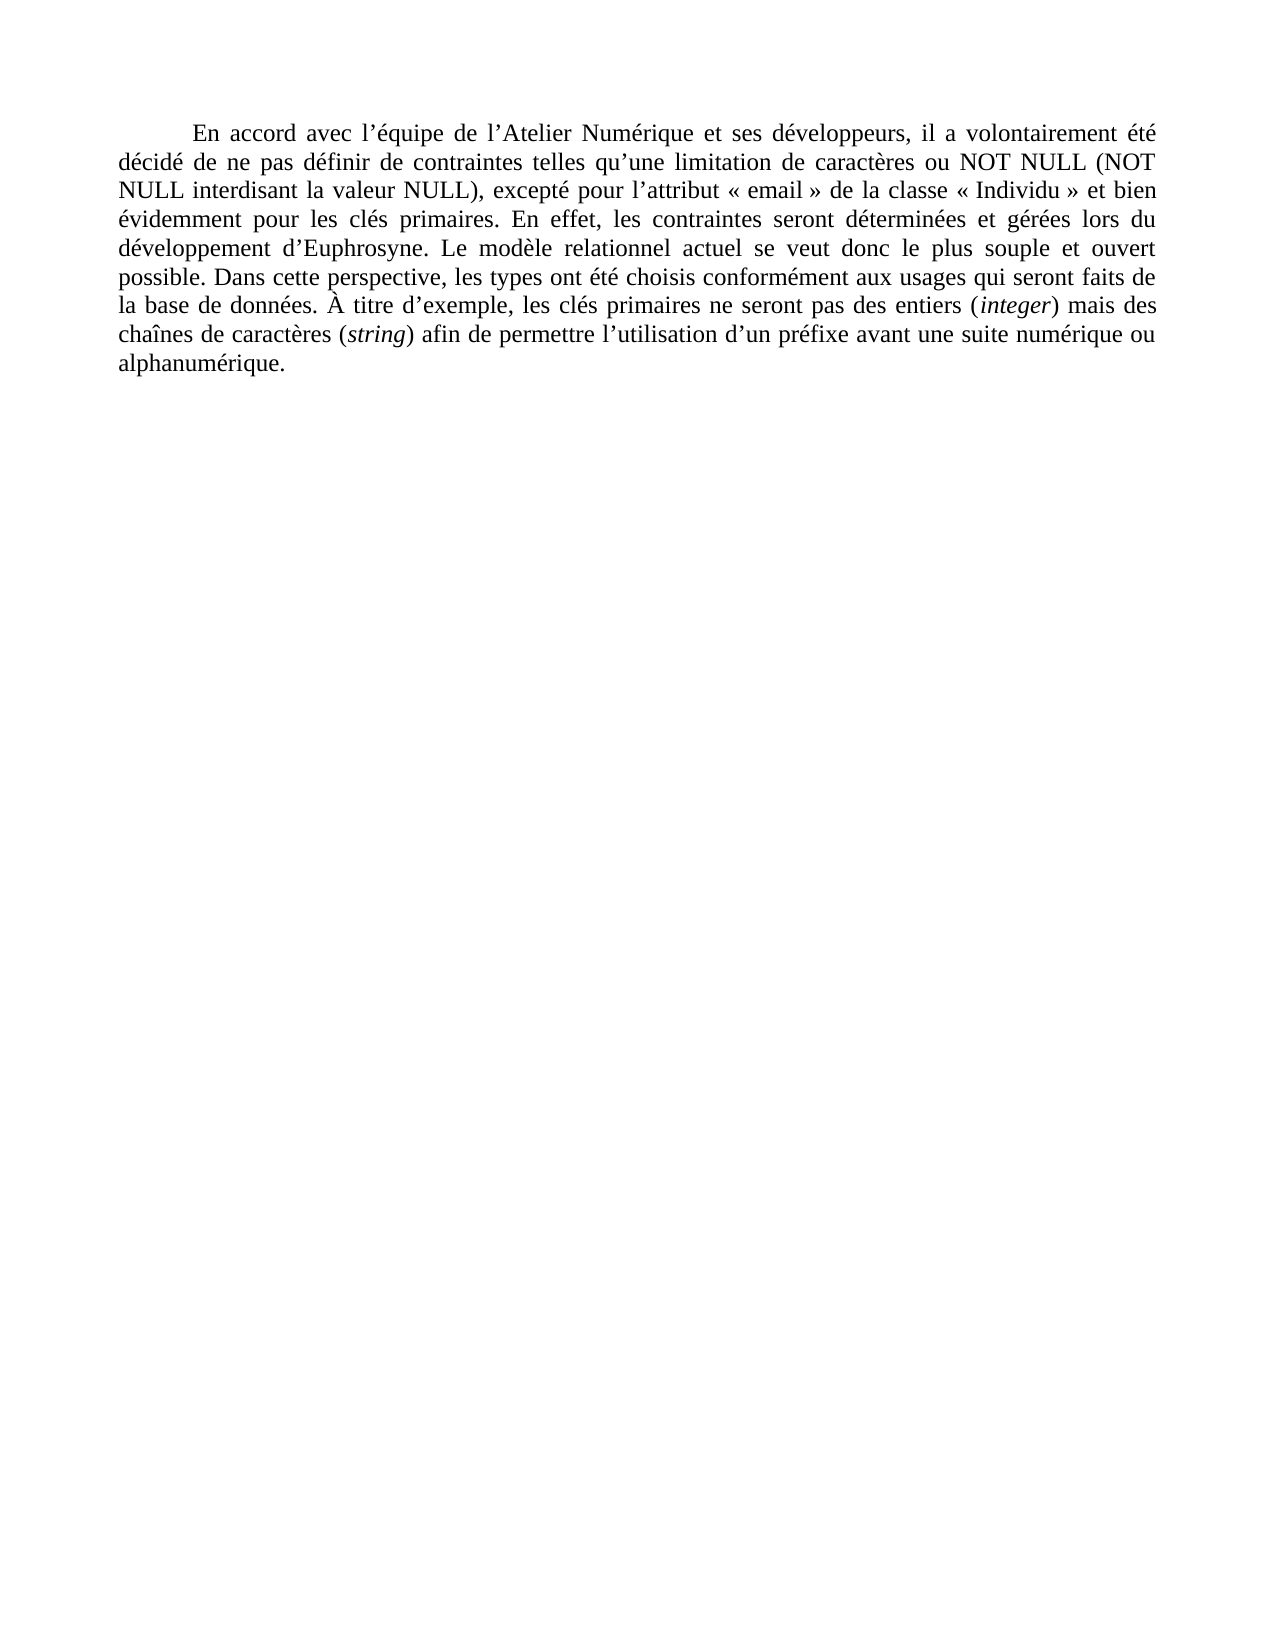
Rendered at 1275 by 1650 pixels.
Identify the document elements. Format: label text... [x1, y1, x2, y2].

text En accord avec l’équipe de l’Atelier Numérique et ses développeurs, il a volontairement été décidé de ne pas définir de contraintes telles qu’une limitation de caractères ou NOT NULL (NOT NULL interdisant la valeur NULL), excepté pour l’attribut « email » de la classe « Individu » et bien évidemment pour les clés primaires. En effet, les contraintes seront déterminées et gérées lors du développement d’Euphrosyne. Le modèle relationnel actuel se veut donc le plus souple et ouvert possible. Dans cette perspective, les types ont été choisis conformément aux usages qui seront faits de la base de données. À titre d’exemple, les clés primaires ne seront pas des entiers (integer) mais des chaînes de caractères (string) afin de permettre l’utilisation d’un préfixe avant une suite numérique ou alphanumérique. [118, 118, 1157, 377]
